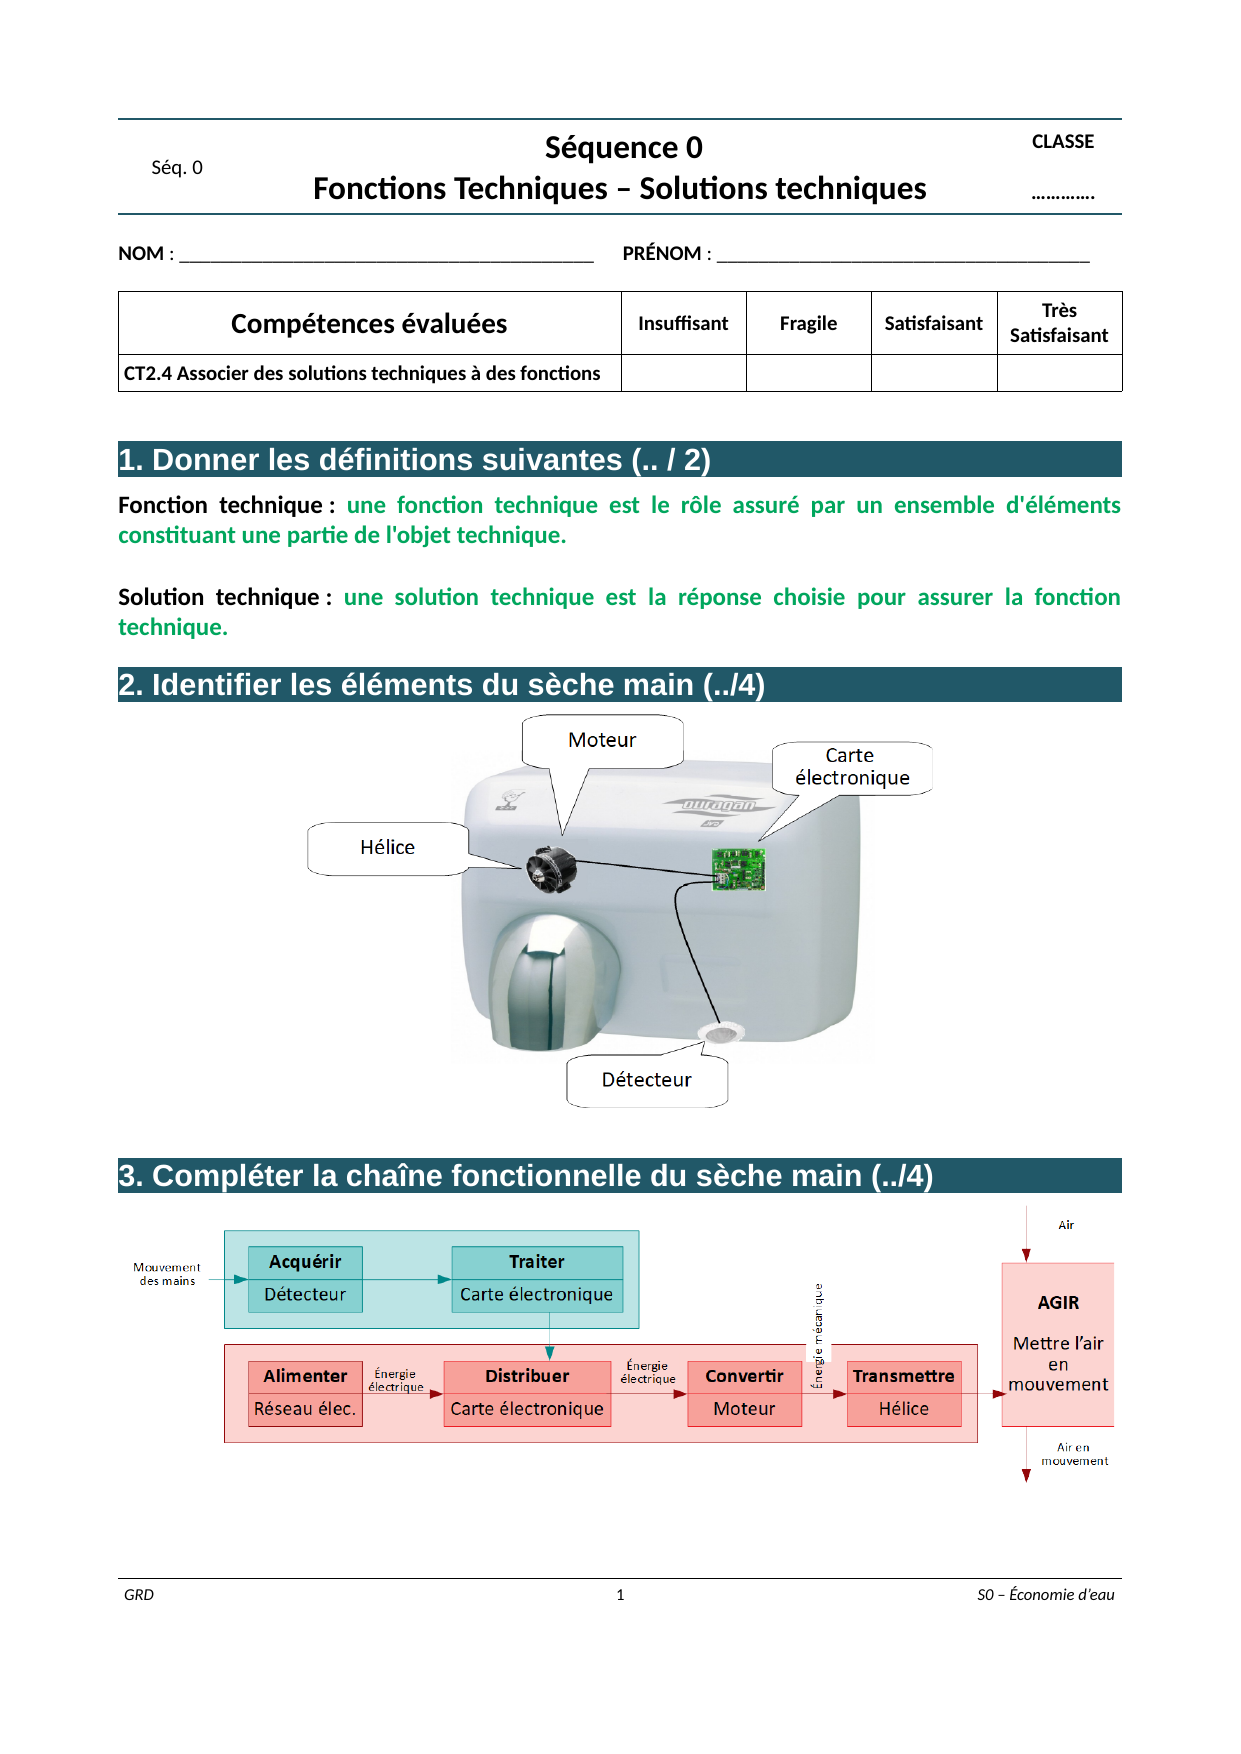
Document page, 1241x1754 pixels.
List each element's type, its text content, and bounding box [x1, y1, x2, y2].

text Fonction technique : une fonction technique est le rôle assuré par un ensemble d'éléments constituant une partie de l'objet technique. [118, 489, 1122, 550]
table_cell CT2.4 Associer des solutions techniques à des fonctions [119, 355, 621, 391]
table_header Compétences évaluées [119, 292, 621, 354]
subtitle 2. Identifier les éléments du sèche main (../4) [118, 667, 1122, 702]
text NOM : ________________________________________ PRÉNOM : ____________________________________ [118, 241, 1122, 266]
table_cell [872, 355, 997, 391]
table_header Séq. 0 [118, 120, 236, 213]
table_header Séquence 0 Fonctions Techniques – Solutions techniques [236, 120, 1004, 213]
table_header Insuffisant [622, 292, 746, 354]
subtitle 3. Compléter la chaîne fonctionnelle du sèche main (../4) [118, 1158, 1122, 1193]
text Solution technique : une solution technique est la réponse choisie pour assurer la fonction technique. [118, 581, 1122, 642]
table_header Fragile [747, 292, 871, 354]
subtitle 1. Donner les définitions suivantes (.. / 2) [118, 441, 1122, 477]
table_header CLASSE …………. [1004, 120, 1122, 213]
table_header Satisfaisant [872, 292, 997, 354]
picture [126, 1205, 1115, 1483]
table_cell [998, 355, 1122, 391]
table_cell [622, 355, 746, 391]
table_cell [747, 355, 871, 391]
table_header Très Satisfaisant [998, 292, 1122, 354]
picture [307, 714, 933, 1108]
